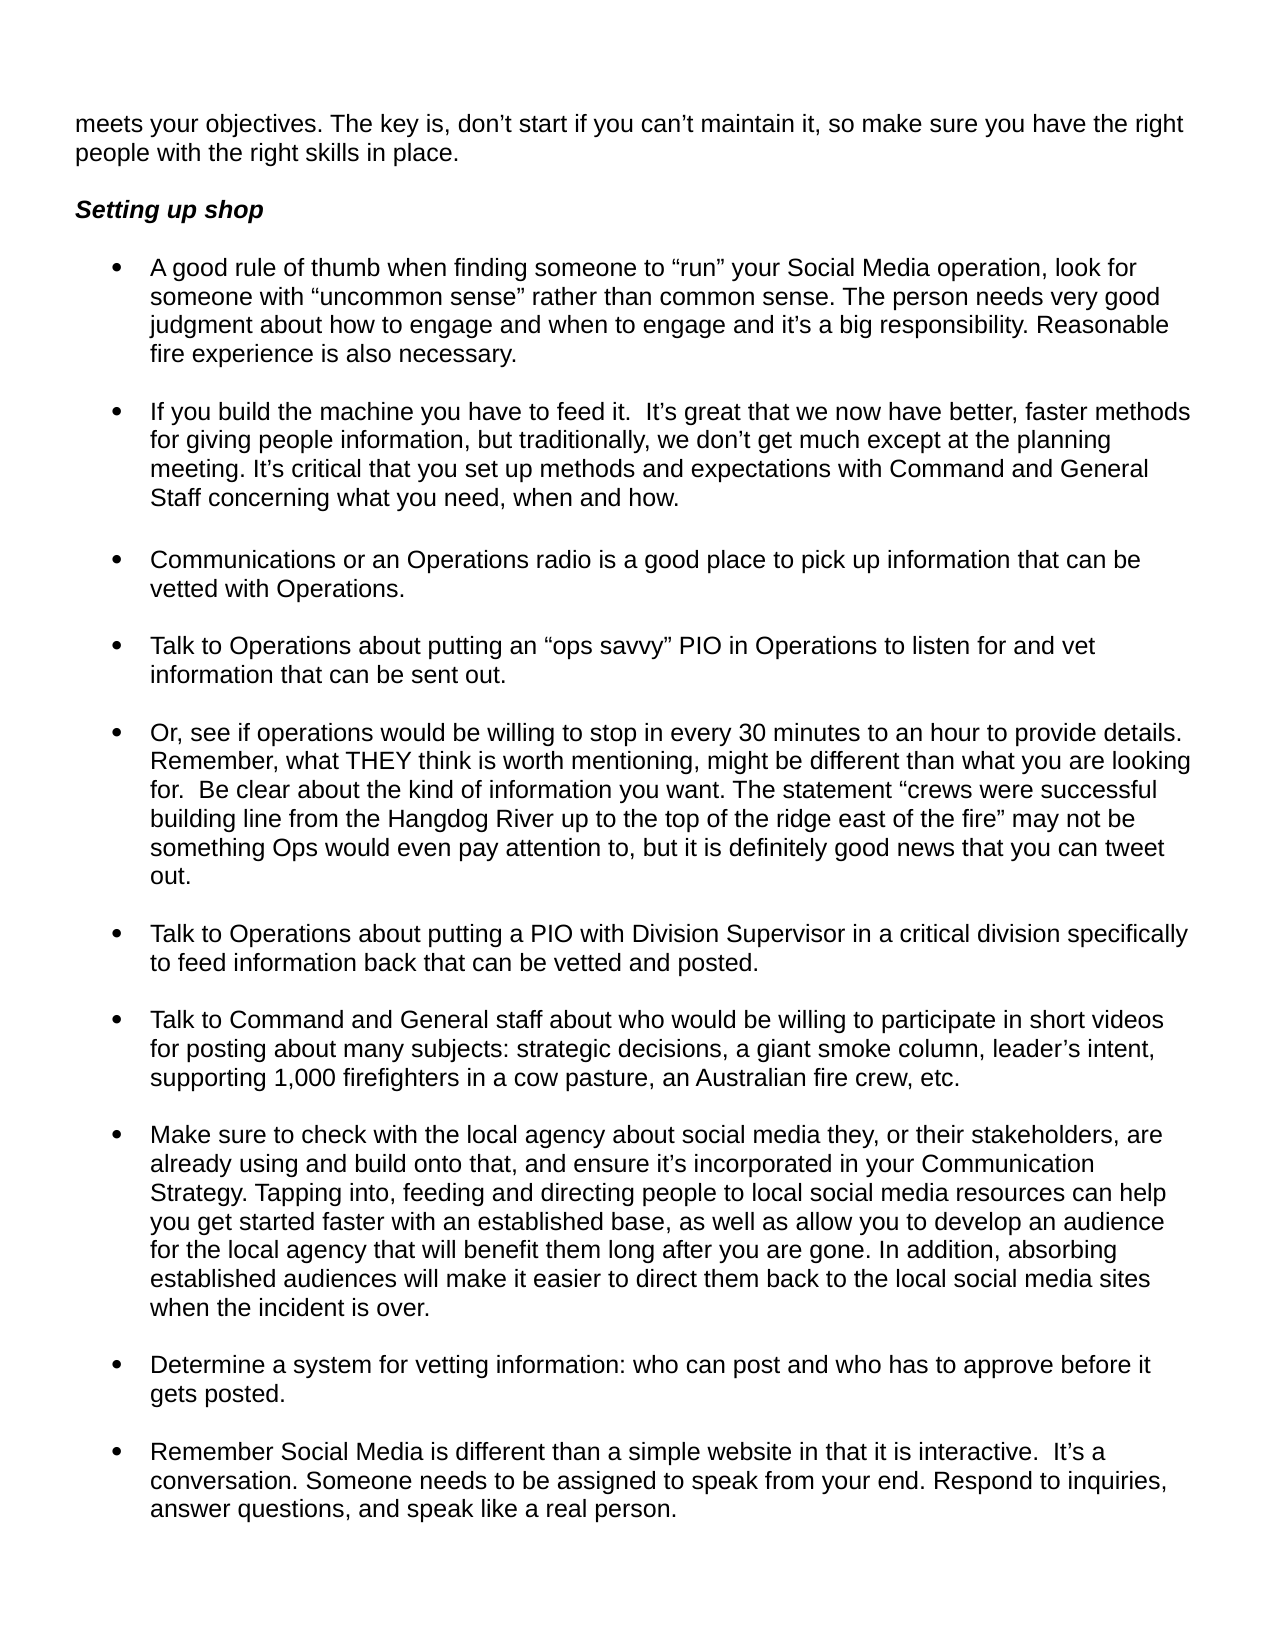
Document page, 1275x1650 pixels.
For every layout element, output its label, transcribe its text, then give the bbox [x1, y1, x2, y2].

list If you build the machine you have to feed it. It’s great that we now have better, faster methods for giving people information, but traditionally, we don’t get much except at the planning meeting. It’s critical that you set up methods and expectations with Command and General Staff concerning what you need, when and how. [112, 397, 1200, 512]
list Determine a system for vetting information: who can post and who has to approve before it gets posted. [112, 1350, 1200, 1408]
list Communications or an Operations radio is a good place to pick up information that can be vetted with Operations. [112, 545, 1200, 602]
list Talk to Operations about putting an “ops savvy” PIO in Operations to listen for and vet information that can be sent out. [112, 631, 1200, 689]
list A good rule of thumb when finding someone to “run” your Social Media operation, look for someone with “uncommon sense” rather than common sense. The person needs very good judgment about how to engage and when to engage and it’s a big responsibility. Reasonable fire experience is also necessary. [112, 253, 1200, 368]
text meets your objectives. The key is, don’t start if you can’t maintain it, so make sure you have the right people with the right skills in place. [75, 109, 1200, 167]
list Talk to Operations about putting a PIO with Division Supervisor in a critical division specifically to feed information back that can be vetted and posted. [112, 919, 1200, 976]
list Make sure to check with the local agency about social media they, or their stakeholders, are already using and build onto that, and ensure it’s incorporated in your Communication Strategy. Tapping into, feeding and directing people to local social media resources can help you get started faster with an established base, as well as allow you to develop an audience for the local agency that will benefit them long after you are gone. In addition, absorbing established audiences will make it easier to direct them back to the local social media sites when the incident is over. [112, 1120, 1200, 1322]
list Talk to Command and General staff about who would be willing to participate in short videos for posting about many subjects: strategic decisions, a giant smoke column, leader’s intent, supporting 1,000 firefighters in a cow pasture, an Australian fire crew, etc. [112, 1005, 1200, 1092]
list Remember Social Media is different than a simple website in that it is interactive. It’s a conversation. Someone needs to be assigned to speak from your end. Respond to inquiries, answer questions, and speak like a real person. [112, 1437, 1200, 1523]
text Setting up shop [75, 195, 1200, 224]
list Or, see if operations would be willing to stop in every 30 minutes to an hour to provide details. Remember, what THEY think is worth mentioning, might be different than what you are looking for. Be clear about the kind of information you want. The statement “crews were successful building line from the Hangdog River up to the top of the ridge east of the fire” may not be something Ops would even pay attention to, but it is definitely good news that you can tweet out. [112, 717, 1200, 890]
